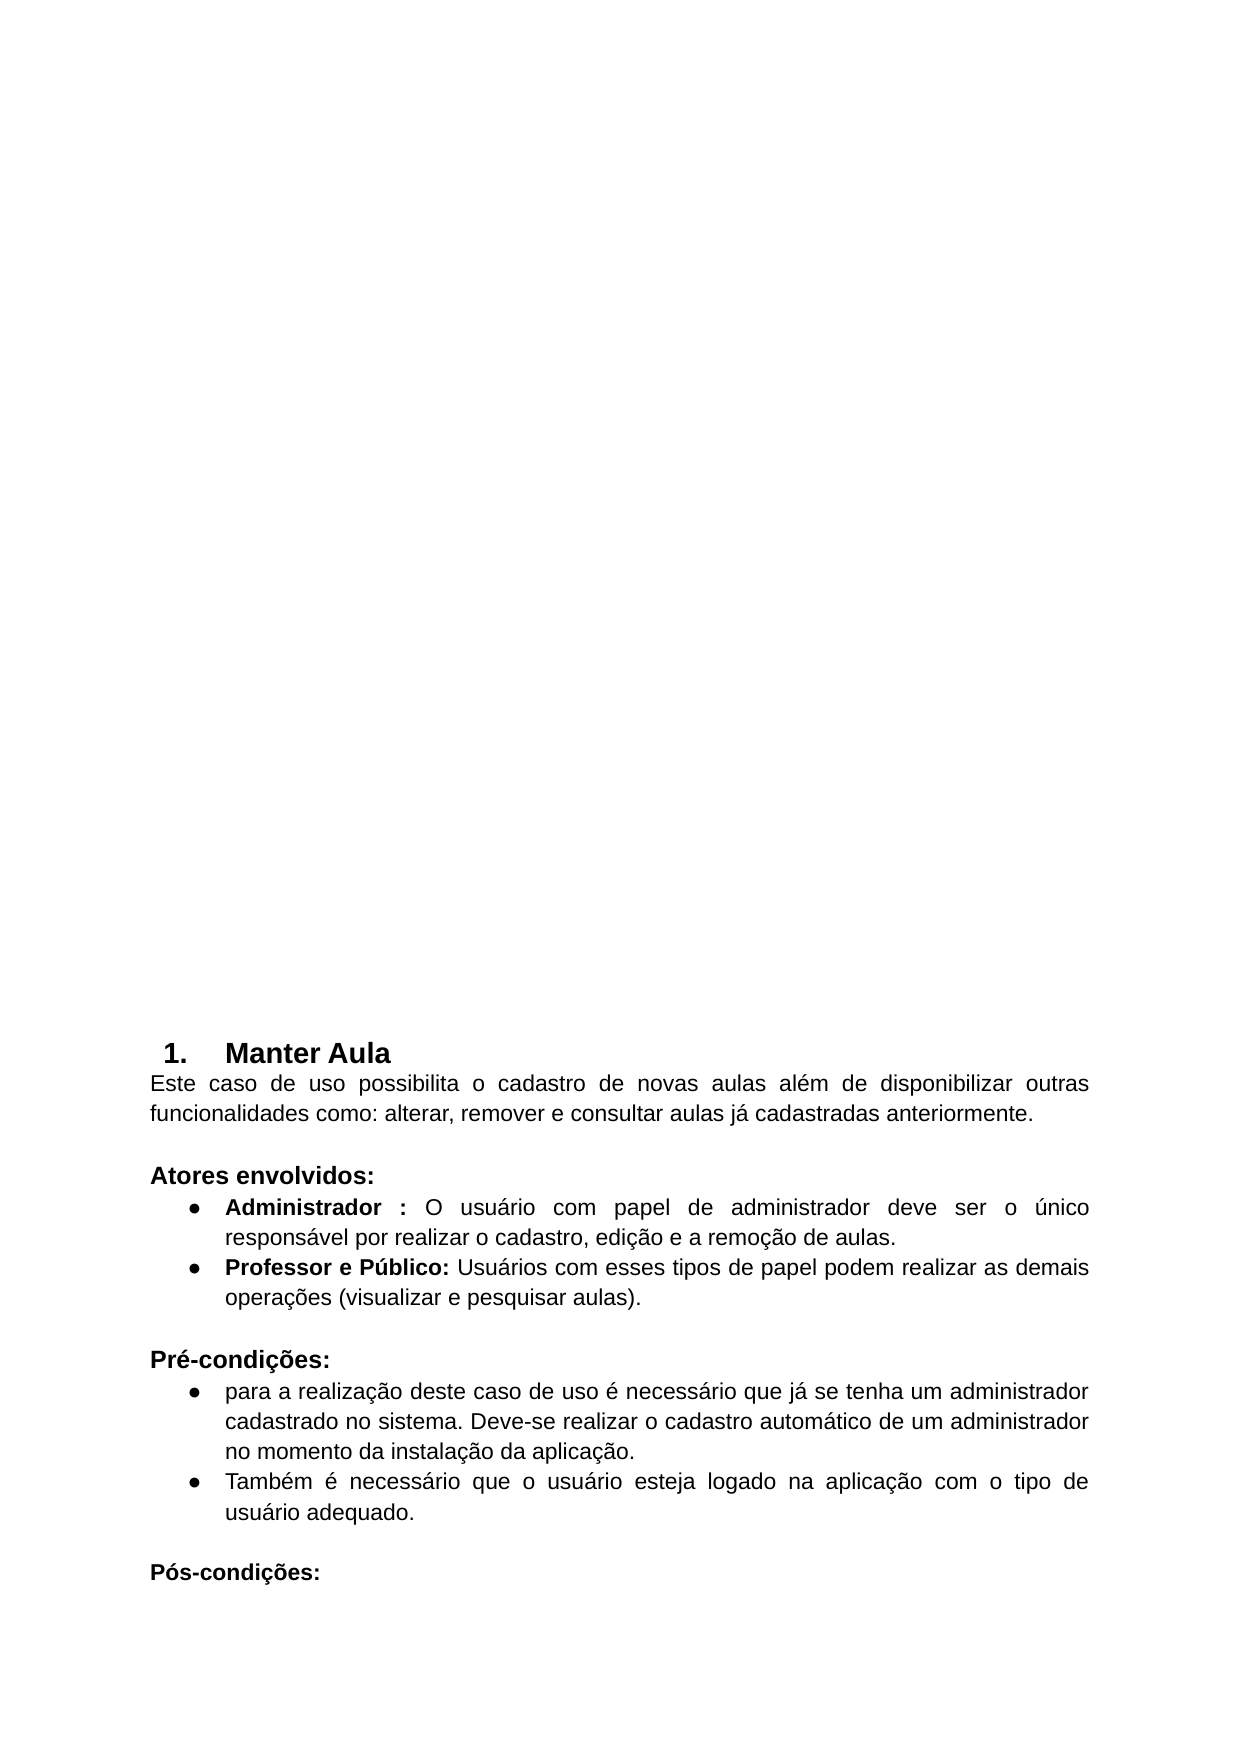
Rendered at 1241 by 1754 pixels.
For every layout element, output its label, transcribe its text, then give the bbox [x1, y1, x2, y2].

subtitle Manter Aula [187, 1036, 1090, 1070]
list Também é necessário que o usuário esteja logado na aplicação com o tipo de usuário adequado. [187, 1468, 1090, 1525]
list Administrador : O usuário com papel de administrador deve ser o único responsável por realizar o cadastro, edição e a remoção de aulas. [187, 1194, 1090, 1250]
text Pré-condições: [150, 1345, 1090, 1373]
list Professor e Público: Usuários com esses tipos de papel podem realizar as demais operações (visualizar e pesquisar aulas). [187, 1254, 1090, 1311]
text Pós-condições: [150, 1559, 1090, 1585]
list para a realização deste caso de uso é necessário que já se tenha um administrador cadastrado no sistema. Deve-se realizar o cadastro automático de um administrador no momento da instalação da aplicação. [187, 1378, 1090, 1464]
text Este caso de uso possibilita o cadastro de novas aulas além de disponibilizar outras funcionalidades como: alterar, remover e consultar aulas já cadastradas anteriormente. [150, 1070, 1090, 1127]
text Atores envolvidos: [150, 1161, 1090, 1189]
